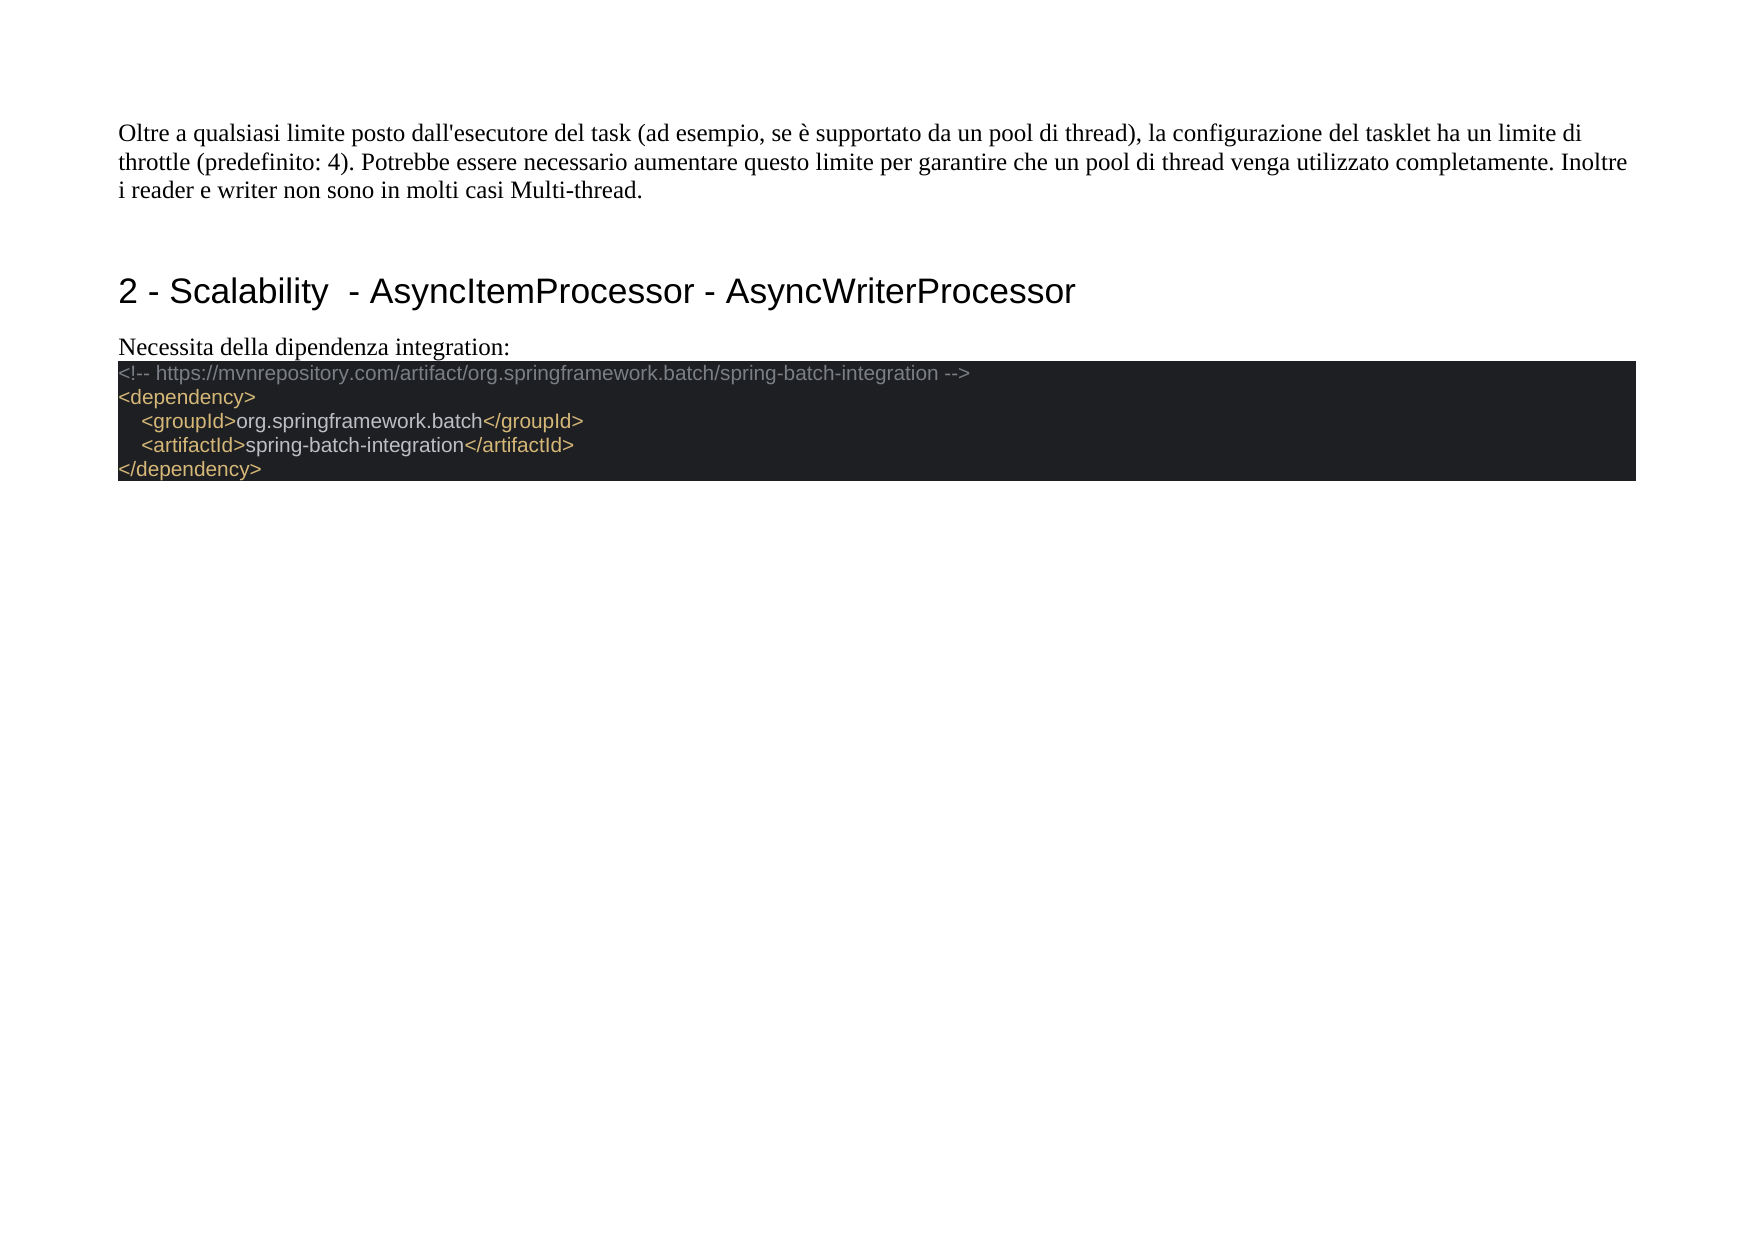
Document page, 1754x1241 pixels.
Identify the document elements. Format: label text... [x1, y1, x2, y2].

text 2 - Scalability - AsyncItemProcessor - AsyncWriterProcessor [118, 271, 1636, 311]
text Oltre a qualsiasi limite posto dall'esecutore del task (ad esempio, se è supportato da un pool di thread), la configurazione del tasklet ha un limite di throttle (predefinito: 4). Potrebbe essere necessario aumentare questo limite per garantire che un pool di thread venga utilizzato completamente. Inoltre i reader e writer non sono in molti casi Multi-thread. [118, 118, 1636, 204]
text Necessita della dipendenza integration: [118, 332, 1636, 361]
text <!-- https://mvnrepository.com/artifact/org.springframework.batch/spring-batch-integration --> <dependency> <groupId>org.springframework.batch</groupId> <artifactId>spring-batch-integration</artifactId> </dependency> [118, 361, 1636, 481]
